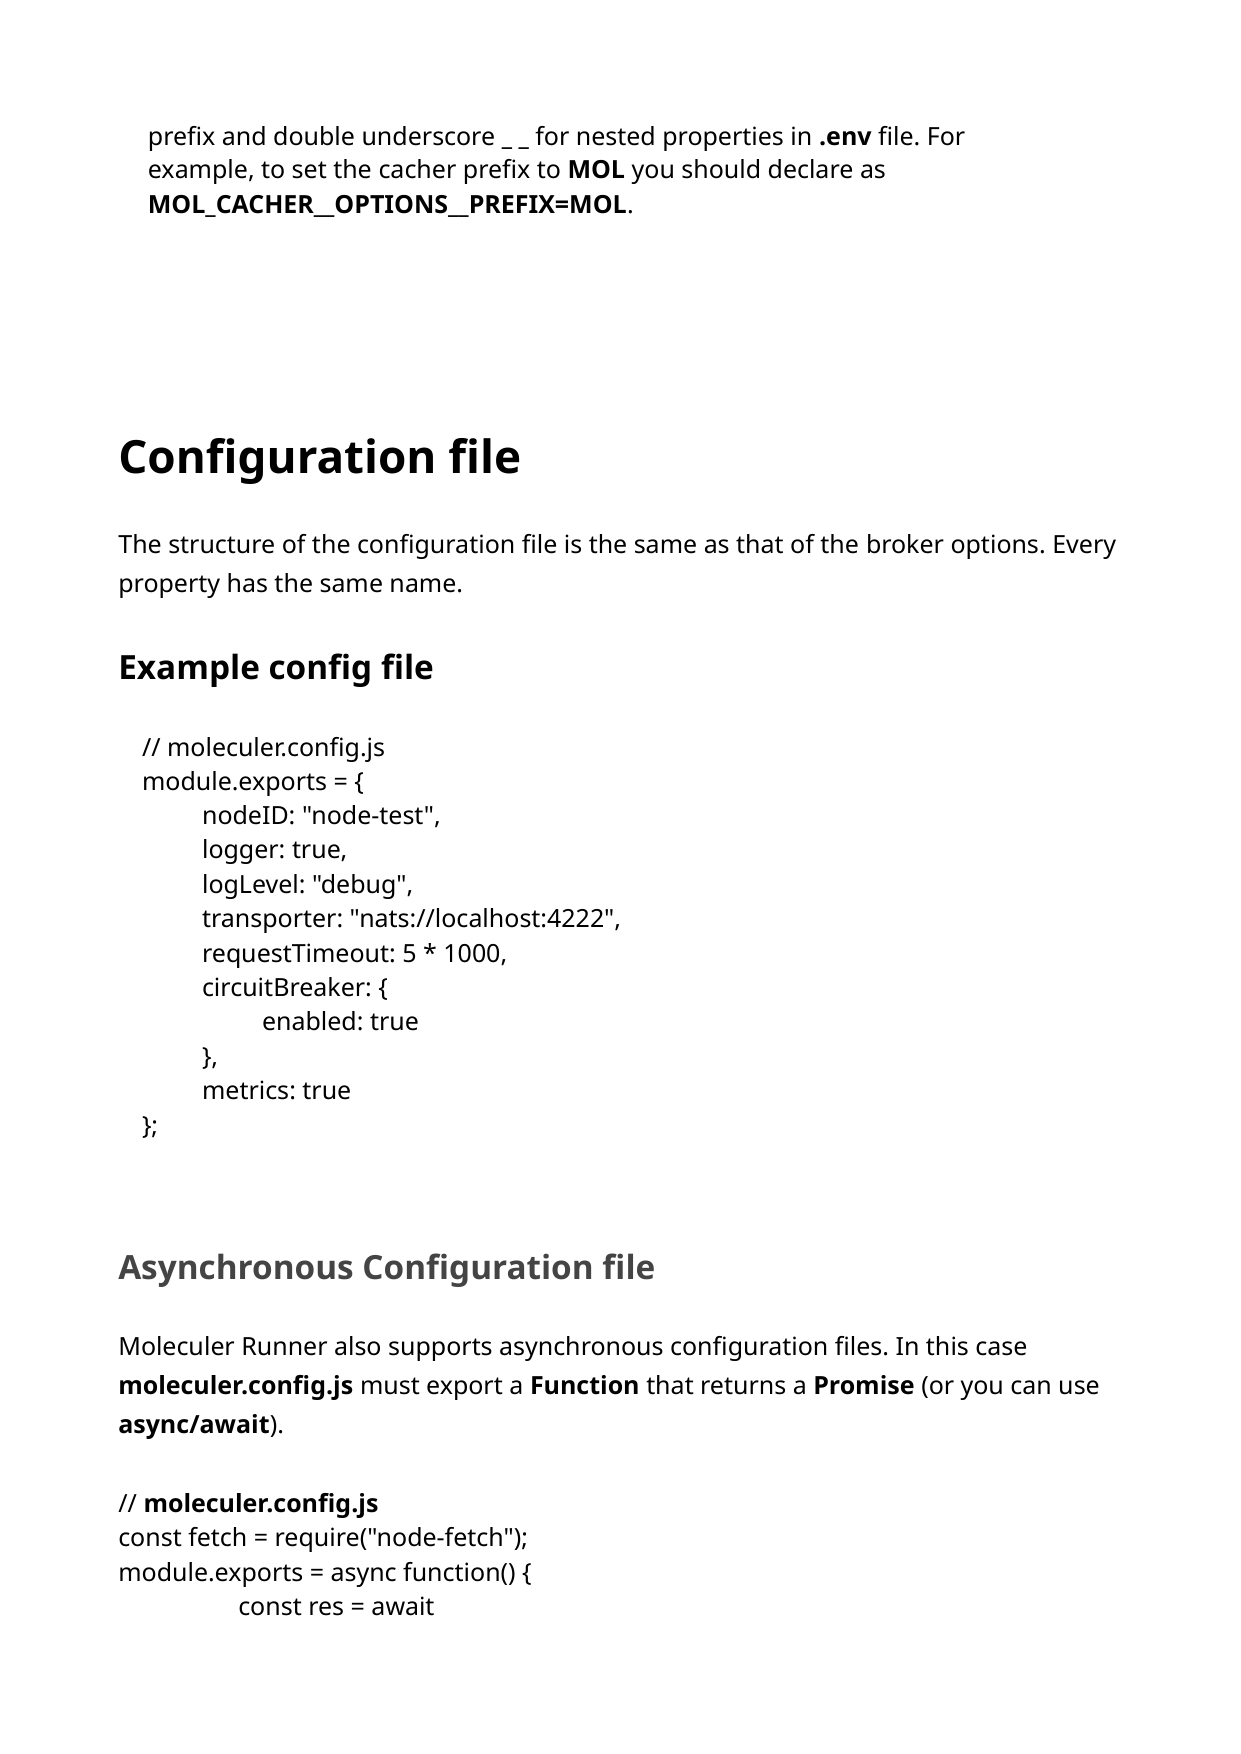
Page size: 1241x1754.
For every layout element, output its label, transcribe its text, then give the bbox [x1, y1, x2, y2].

table_header // moleculer.config.js const fetch = require("node-fetch"); module.exports = async function() { const res = await [118, 1485, 775, 1623]
subtitle Asynchronous Configuration file [118, 1244, 1063, 1289]
text The structure of the configuration file is the same as that of the broker options. Every property has the same name. [118, 526, 1122, 599]
text prefix and double underscore _ _ for nested properties in .env file. For example, to set the cacher prefix to MOL you should declare as MOL_CACHER__OPTIONS__PREFIX=MOL. [148, 118, 1063, 220]
text Moleculer Runner also supports asynchronous configuration files. In this case moleculer.config.js must export a Function that returns a Promise (or you can use async/await). [118, 1328, 1122, 1441]
subtitle Configuration file [118, 425, 1063, 487]
text Example config file [118, 644, 1122, 689]
table_header // moleculer.config.js module.exports = { nodeID: "node-test", logger: true, logLevel: "debug", transporter: "nats://localhost:4222", requestTimeout: 5 * 1000, circuitBreaker: { enabled: true }, metrics: true }; [118, 729, 1075, 1176]
